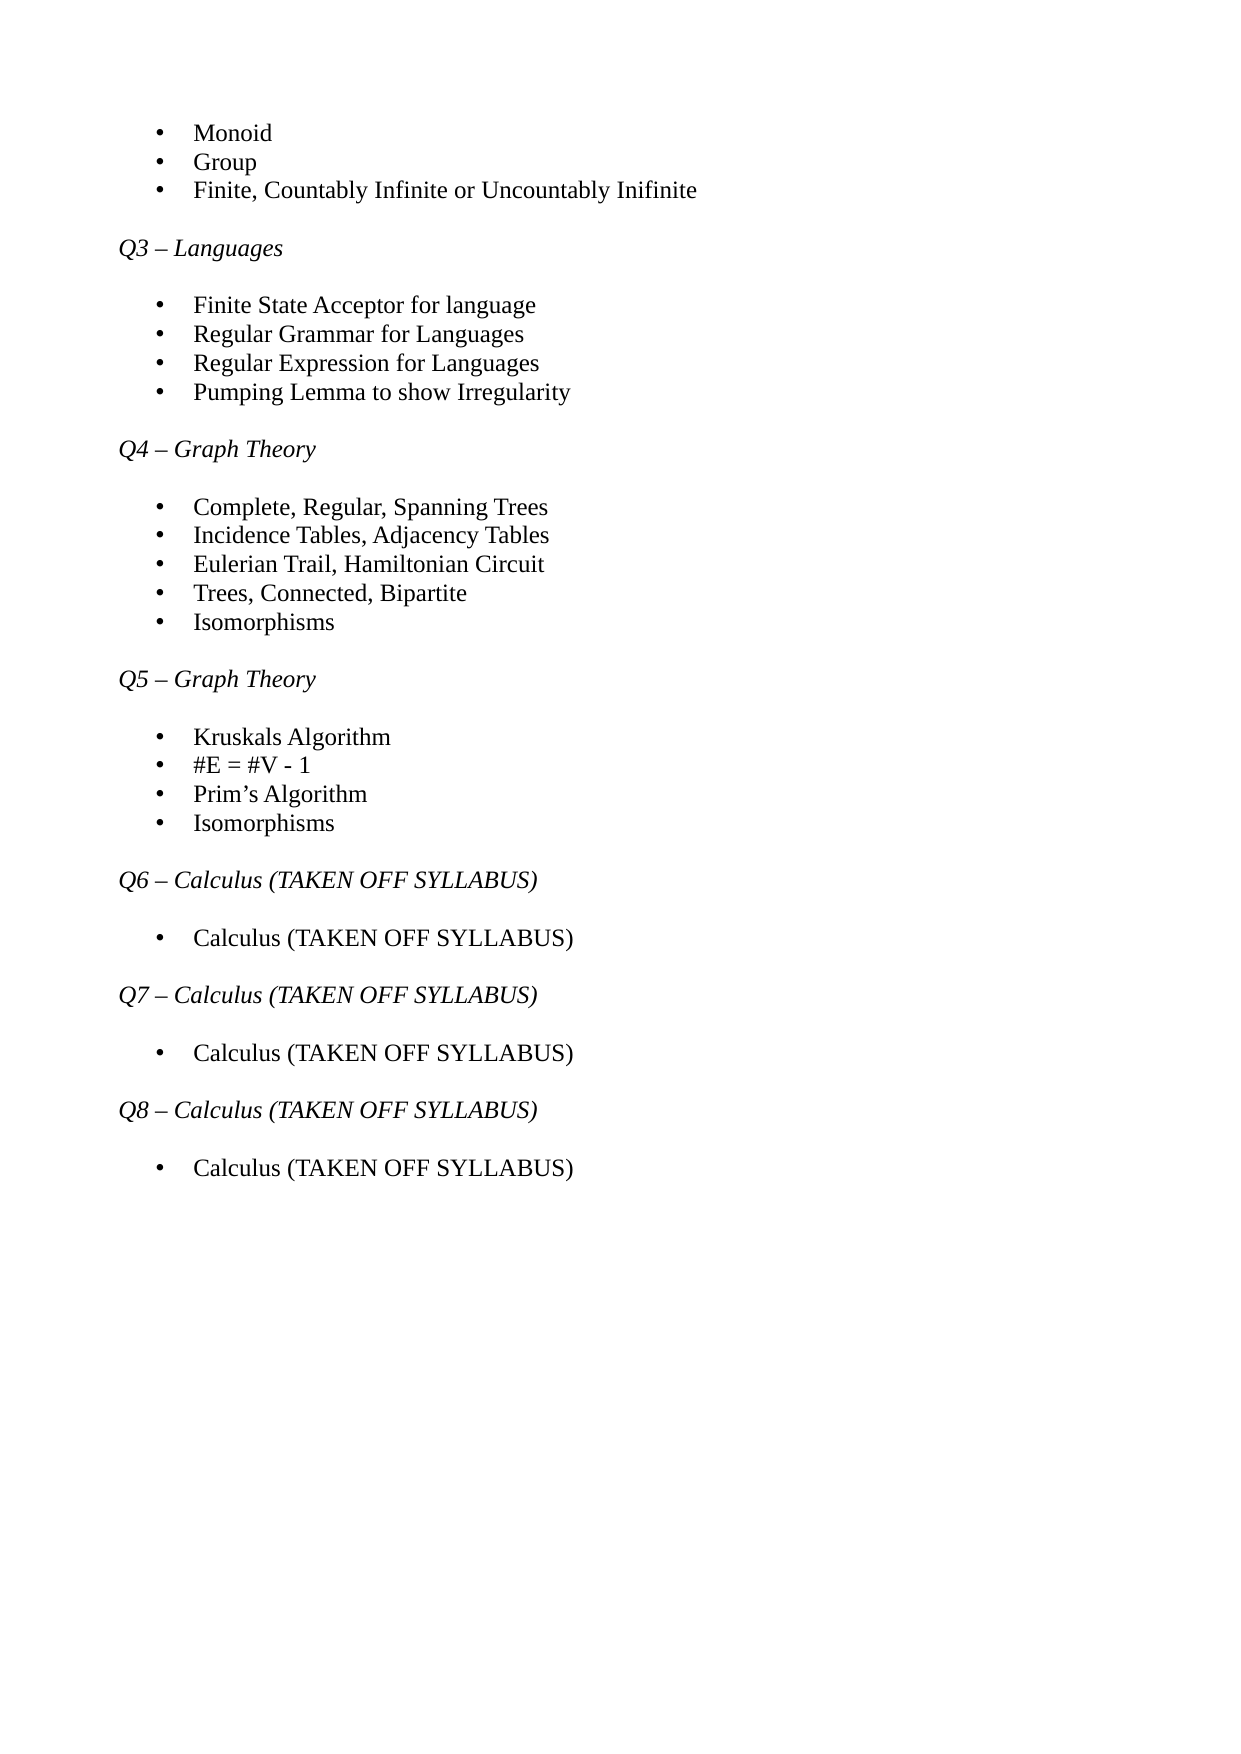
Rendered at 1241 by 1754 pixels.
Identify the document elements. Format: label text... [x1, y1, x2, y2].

list #E = #V - 1 [156, 751, 1122, 779]
list Calculus (TAKEN OFF SYLLABUS) [156, 1153, 1122, 1182]
list Group [156, 147, 1122, 176]
text Q8 – Calculus (TAKEN OFF SYLLABUS) [118, 1096, 1122, 1124]
list Prim’s Algorithm [156, 779, 1122, 808]
list Kruskals Algorithm [156, 722, 1122, 751]
list Eulerian Trail, Hamiltonian Circuit [156, 549, 1122, 578]
text Q6 – Calculus (TAKEN OFF SYLLABUS) [118, 866, 1122, 894]
text Q4 – Graph Theory [118, 434, 1122, 463]
list Finite State Acceptor for language [156, 291, 1122, 319]
list Trees, Connected, Bipartite [156, 578, 1122, 607]
text Q5 – Graph Theory [118, 664, 1122, 693]
list Regular Grammar for Languages [156, 319, 1122, 348]
list Isomorphisms [156, 808, 1122, 837]
list Calculus (TAKEN OFF SYLLABUS) [156, 923, 1122, 952]
list Finite, Countably Infinite or Uncountably Inifinite [156, 176, 1122, 204]
text Q7 – Calculus (TAKEN OFF SYLLABUS) [118, 981, 1122, 1009]
list Complete, Regular, Spanning Trees [156, 492, 1122, 521]
list Monoid [156, 118, 1122, 147]
list Regular Expression for Languages [156, 348, 1122, 377]
list Calculus (TAKEN OFF SYLLABUS) [156, 1038, 1122, 1067]
list Incidence Tables, Adjacency Tables [156, 521, 1122, 549]
list Pumping Lemma to show Irregularity [156, 377, 1122, 406]
text Q3 – Languages [118, 233, 1122, 262]
list Isomorphisms [156, 607, 1122, 636]
